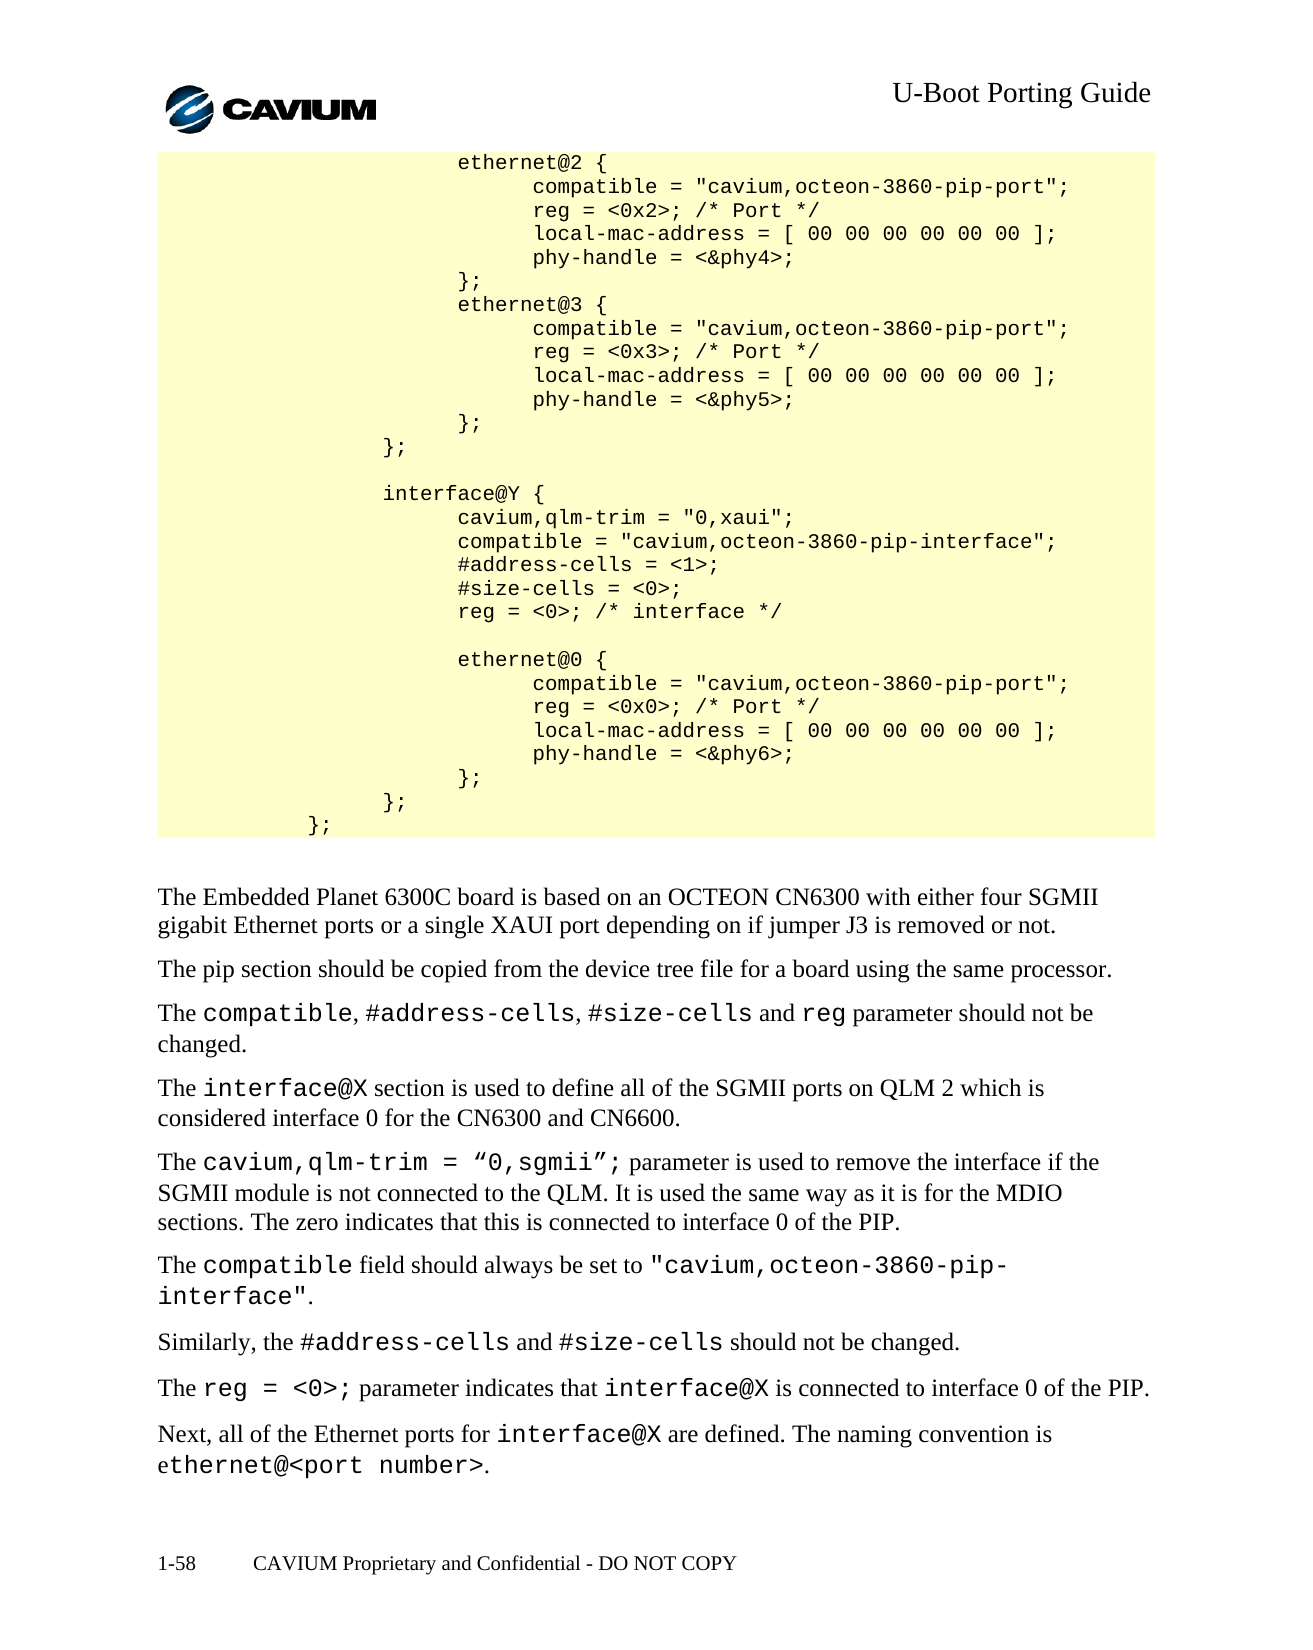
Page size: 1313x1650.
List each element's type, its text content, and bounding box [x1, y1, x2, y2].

text }; [157, 412, 1155, 436]
text }; [157, 271, 1155, 294]
text phy-handle = <&phy5>; [157, 389, 1155, 412]
text The cavium,qlm-trim = “0,sgmii”; parameter is used to remove the interface if the SGMII module is not connected to the QLM. It is used the same way as it is for the MDIO sections. The zero indicates that this is connected to interface 0 of the PIP. [157, 1147, 1155, 1236]
text The interface@X section is used to define all of the SGMII ports on QLM 2 which is considered interface 0 for the CN6300 and CN6600. [157, 1073, 1155, 1132]
picture [157, 75, 387, 146]
text }; [157, 791, 1155, 814]
text }; [157, 436, 1155, 460]
text phy-handle = <&phy4>; [157, 247, 1155, 271]
text reg = <0x0>; /* Port */ [157, 696, 1155, 720]
text compatible = "cavium,octeon-3860-pip-port"; [157, 176, 1155, 199]
text The reg = <0>; parameter indicates that interface@X is connected to interface 0 of the PIP. [157, 1373, 1155, 1404]
text compatible = "cavium,octeon-3860-pip-port"; [157, 672, 1155, 696]
text The compatible, #address-cells, #size-cells and reg parameter should not be changed. [157, 998, 1155, 1058]
text local-mac-address = [ 00 00 00 00 00 00 ]; [157, 720, 1155, 743]
text The compatible field should always be set to "cavium,octeon-3860-pip-interface". [157, 1251, 1155, 1312]
text compatible = "cavium,octeon-3860-pip-interface"; [157, 531, 1155, 554]
text #address-cells = <1>; [157, 554, 1155, 578]
text phy-handle = <&phy6>; [157, 743, 1155, 767]
text The pip section should be copied from the device tree file for a board using the same processor. [157, 954, 1155, 983]
text Next, all of the Ethernet ports for interface@X are defined. The naming convention is ethernet@<port number>. [157, 1419, 1155, 1481]
text #size-cells = <0>; [157, 578, 1155, 602]
text ethernet@0 { [157, 649, 1155, 672]
text cavium,qlm-trim = "0,xaui"; [157, 507, 1155, 531]
text }; [157, 767, 1155, 791]
text interface@Y { [157, 483, 1155, 507]
text }; [157, 814, 1155, 838]
text reg = <0x2>; /* Port */ [157, 199, 1155, 223]
text ethernet@2 { [157, 152, 1155, 176]
text local-mac-address = [ 00 00 00 00 00 00 ]; [157, 365, 1155, 389]
text reg = <0>; /* interface */ [157, 602, 1155, 625]
text compatible = "cavium,octeon-3860-pip-port"; [157, 318, 1155, 341]
text The Embedded Planet 6300C board is based on an OCTEON CN6300 with either four SGMII gigabit Ethernet ports or a single XAUI port depending on if jumper J3 is removed or not. [157, 882, 1155, 939]
text ethernet@3 { [157, 294, 1155, 318]
text Similarly, the #address-cells and #size-cells should not be changed. [157, 1327, 1155, 1358]
text local-mac-address = [ 00 00 00 00 00 00 ]; [157, 223, 1155, 247]
text reg = <0x3>; /* Port */ [157, 341, 1155, 365]
